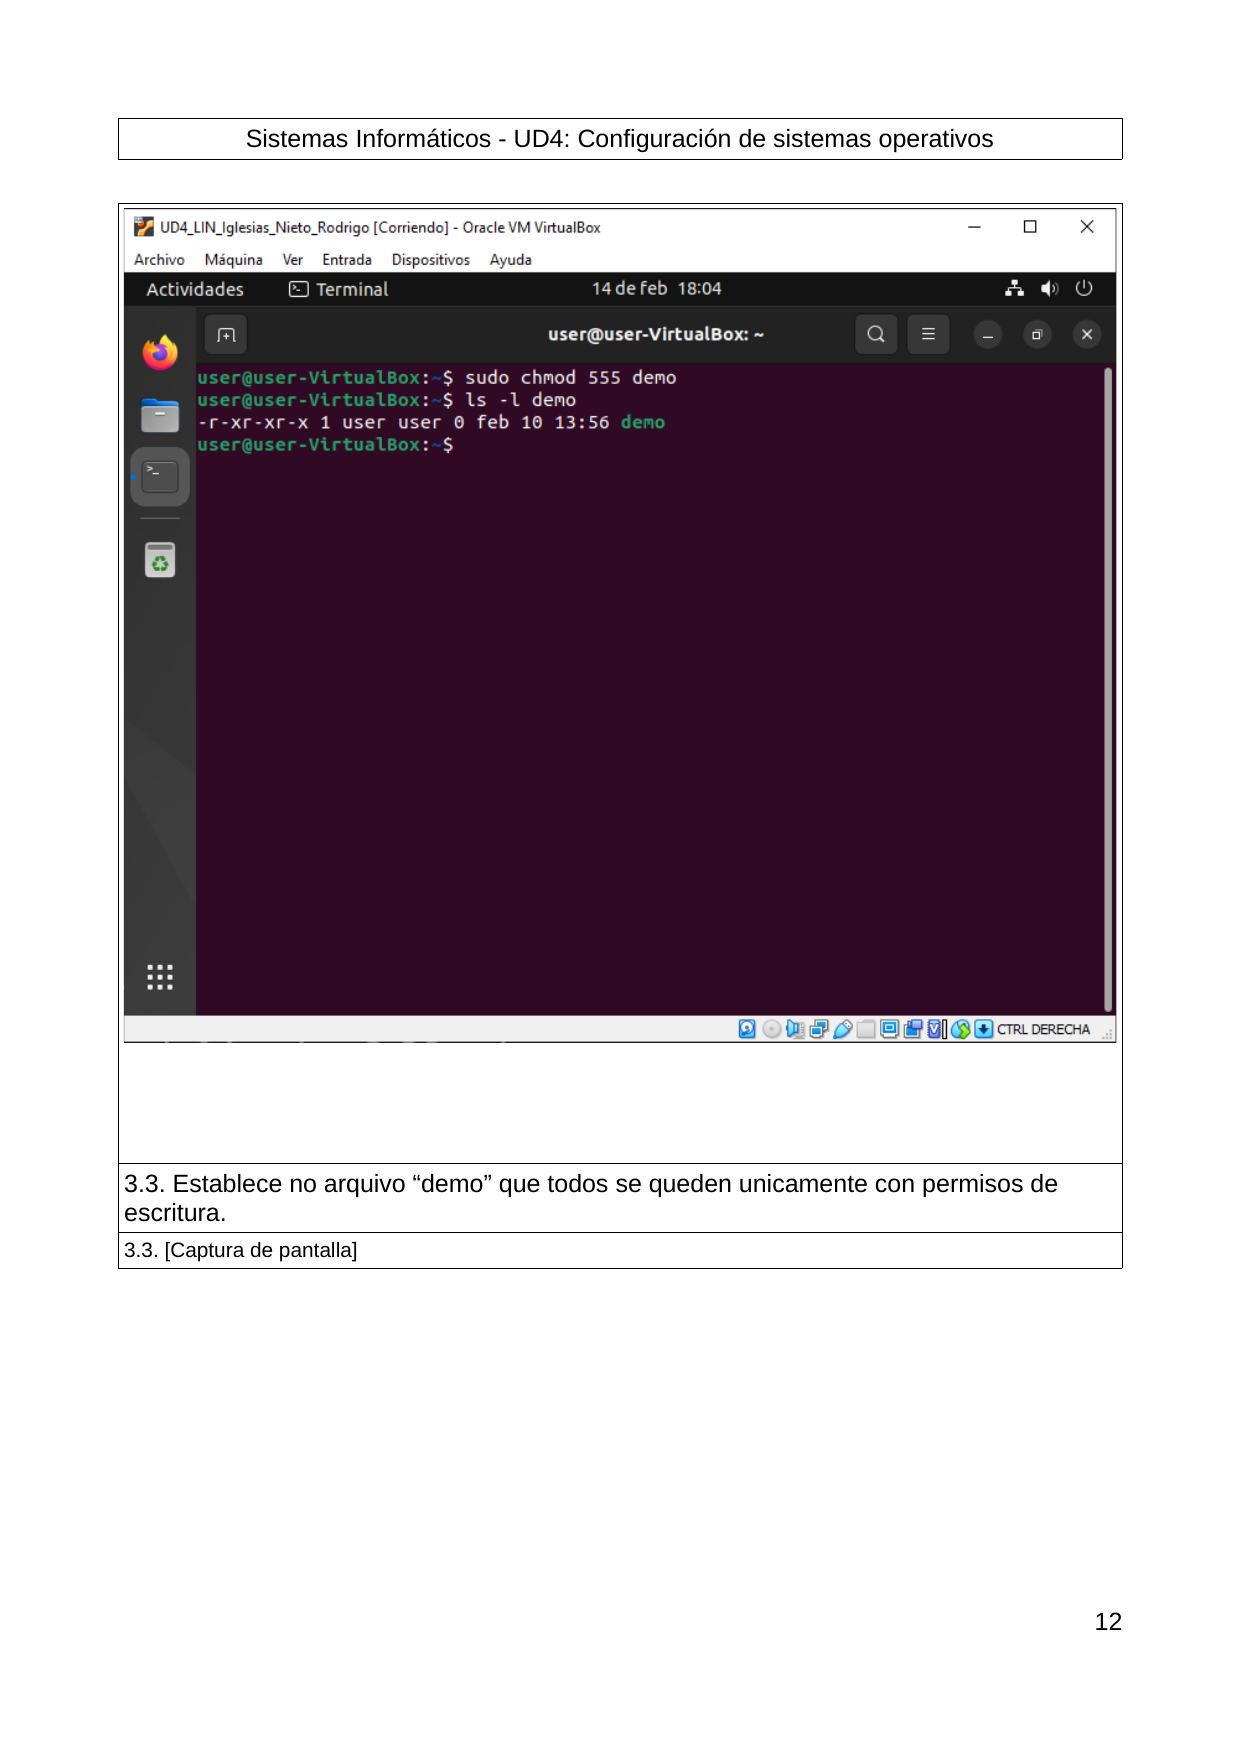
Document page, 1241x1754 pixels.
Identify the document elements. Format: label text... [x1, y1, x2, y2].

picture [123, 208, 1117, 1043]
table_cell 3.3. [Captura de pantalla] [119, 1233, 1122, 1268]
table_cell [119, 204, 1122, 1163]
table_cell 3.3. Establece no arquivo “demo” que todos se queden unicamente con permisos de escritura. [119, 1164, 1122, 1232]
